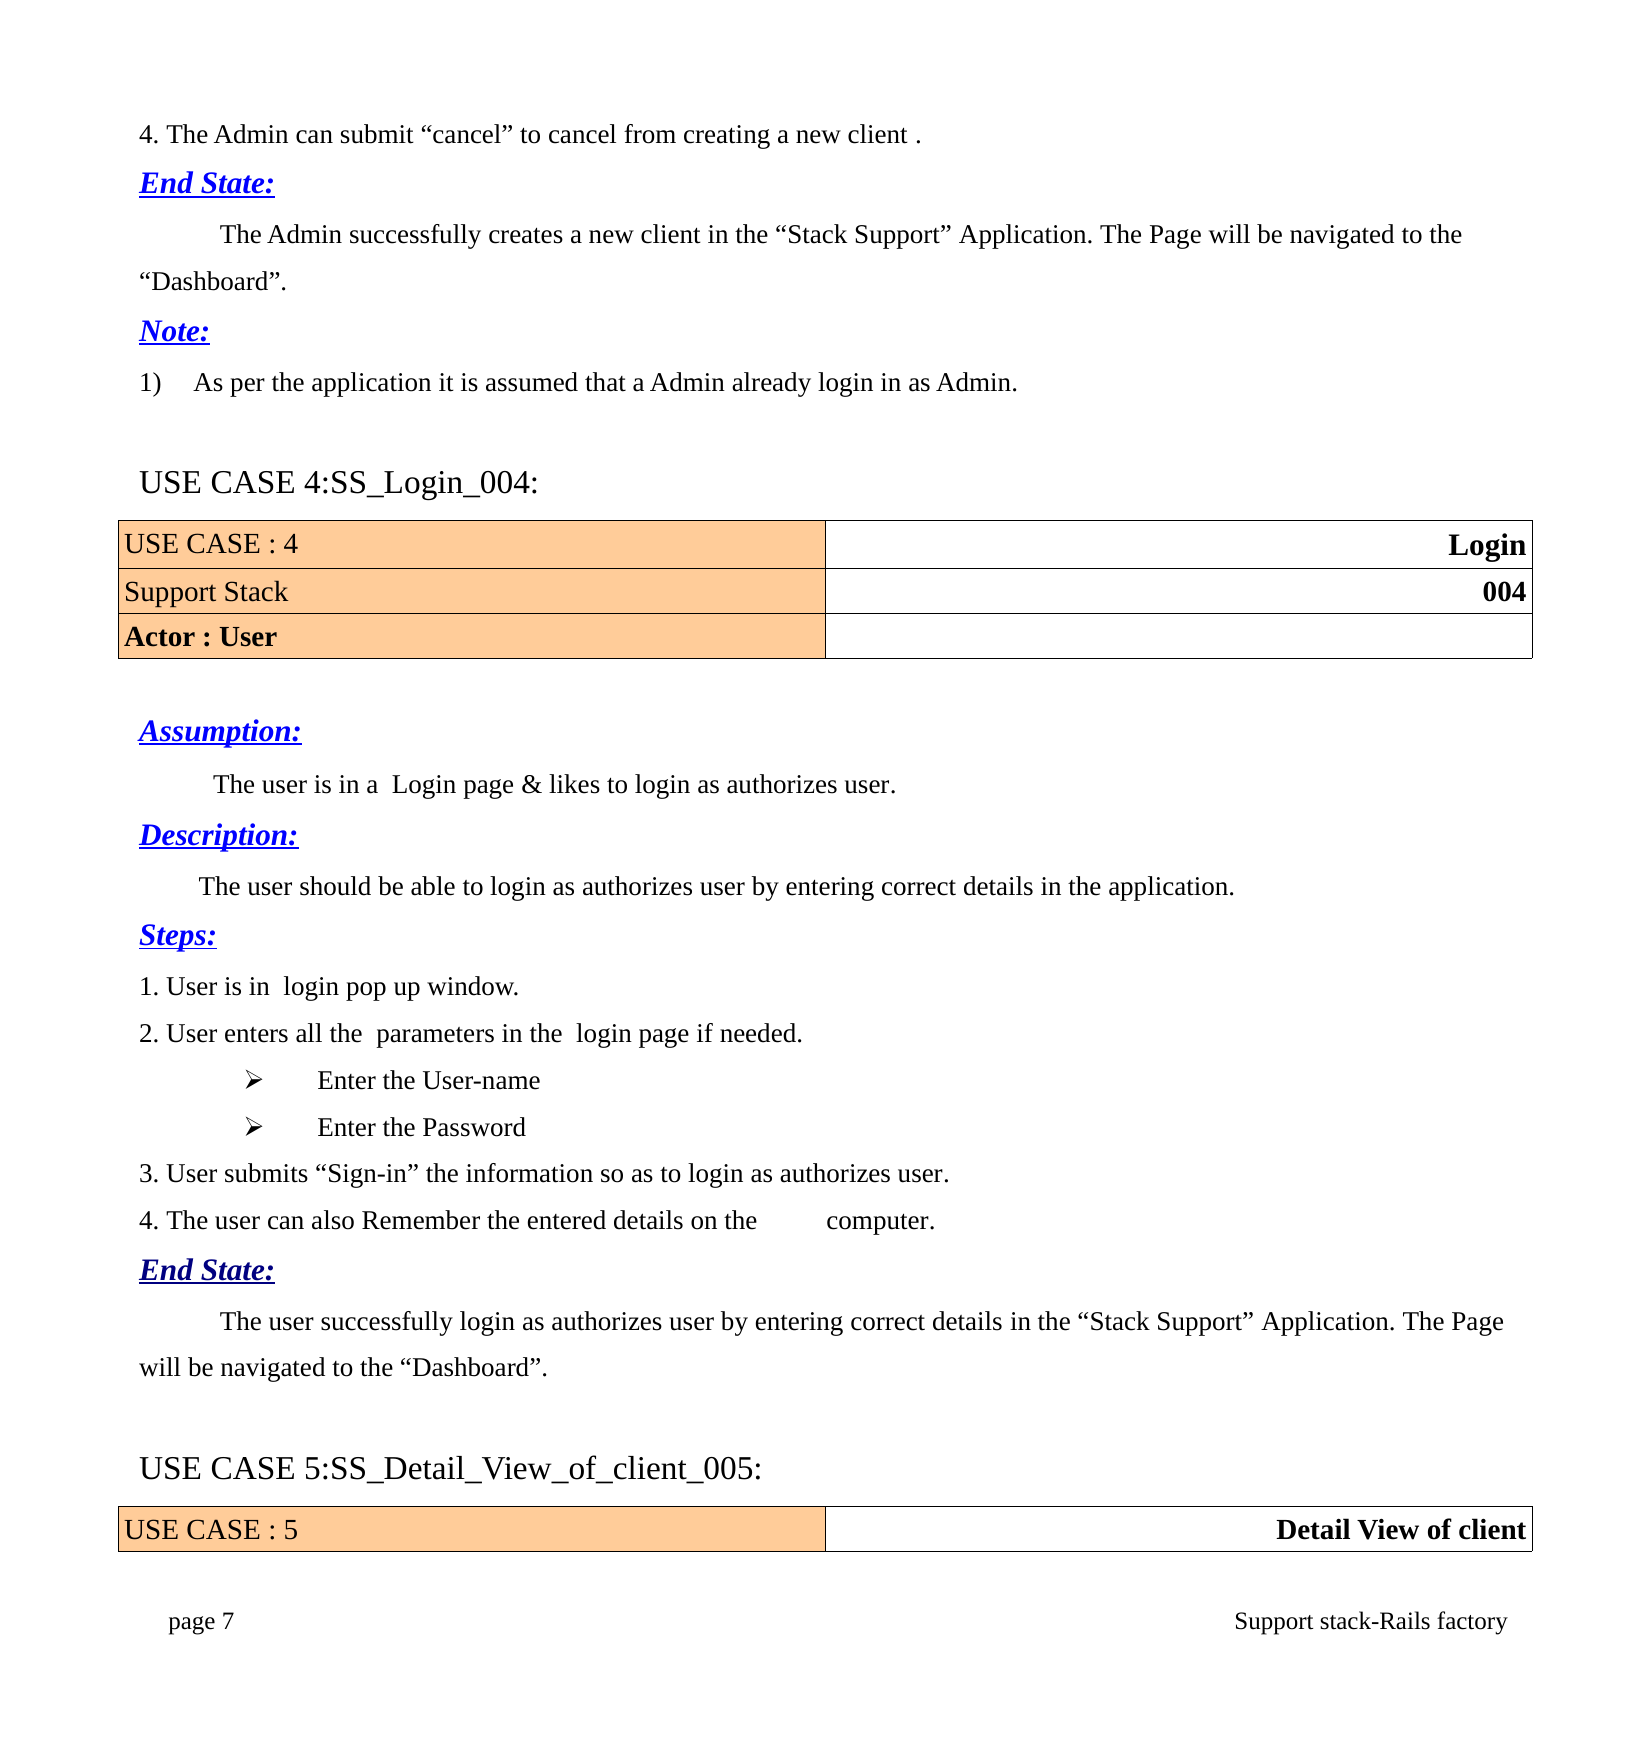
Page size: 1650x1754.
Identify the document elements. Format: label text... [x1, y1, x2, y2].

text USE CASE 4:SS_Login_004: [139, 463, 1532, 501]
table_header Login [826, 521, 1532, 568]
table_header USE CASE : 5 [119, 1507, 825, 1551]
text 3. User submits “Sign-in” the information so as to login as authorizes user. [139, 1158, 1532, 1189]
text End State: [139, 165, 1532, 201]
text End State: [139, 1251, 1532, 1287]
text 2. User enters all the parameters in the login page if needed. [139, 1017, 1532, 1048]
text The user is in a Login page & likes to login as authorizes user. [139, 766, 1532, 799]
table_cell 004 [826, 569, 1532, 613]
text The user should be able to login as authorizes user by entering correct details in the application. [118, 870, 1532, 901]
list Enter the Password [243, 1111, 1532, 1142]
text Steps: [139, 917, 1532, 953]
text 1. User is in login pop up window. [139, 971, 1532, 1002]
text The user successfully login as authorizes user by entering correct details in the “Stack Support” Application. The Page will be navigated to the “Dashboard”. [139, 1305, 1532, 1383]
table_cell Actor : User [119, 614, 825, 658]
table_cell Support Stack [119, 569, 825, 613]
list As per the application it is assumed that a Admin already login in as Admin. [139, 366, 1532, 397]
text Description: [139, 816, 1532, 852]
table_header USE CASE : 4 [119, 521, 825, 568]
text USE CASE 5:SS_Detail_View_of_client_005: [139, 1448, 1532, 1487]
text 4. The user can also Remember the entered details on the computer. [139, 1204, 1532, 1235]
text The Admin successfully creates a new client in the “Stack Support” Application. The Page will be navigated to the “Dashboard”. [139, 219, 1532, 296]
text Note: [139, 312, 1532, 348]
table_header Detail View of client [826, 1507, 1532, 1551]
text 4. The Admin can submit “cancel” to cancel from creating a new client . [139, 118, 1532, 149]
text Assumption: [139, 712, 1532, 748]
table_cell [826, 614, 1532, 658]
list Enter the User-name [243, 1064, 1532, 1095]
